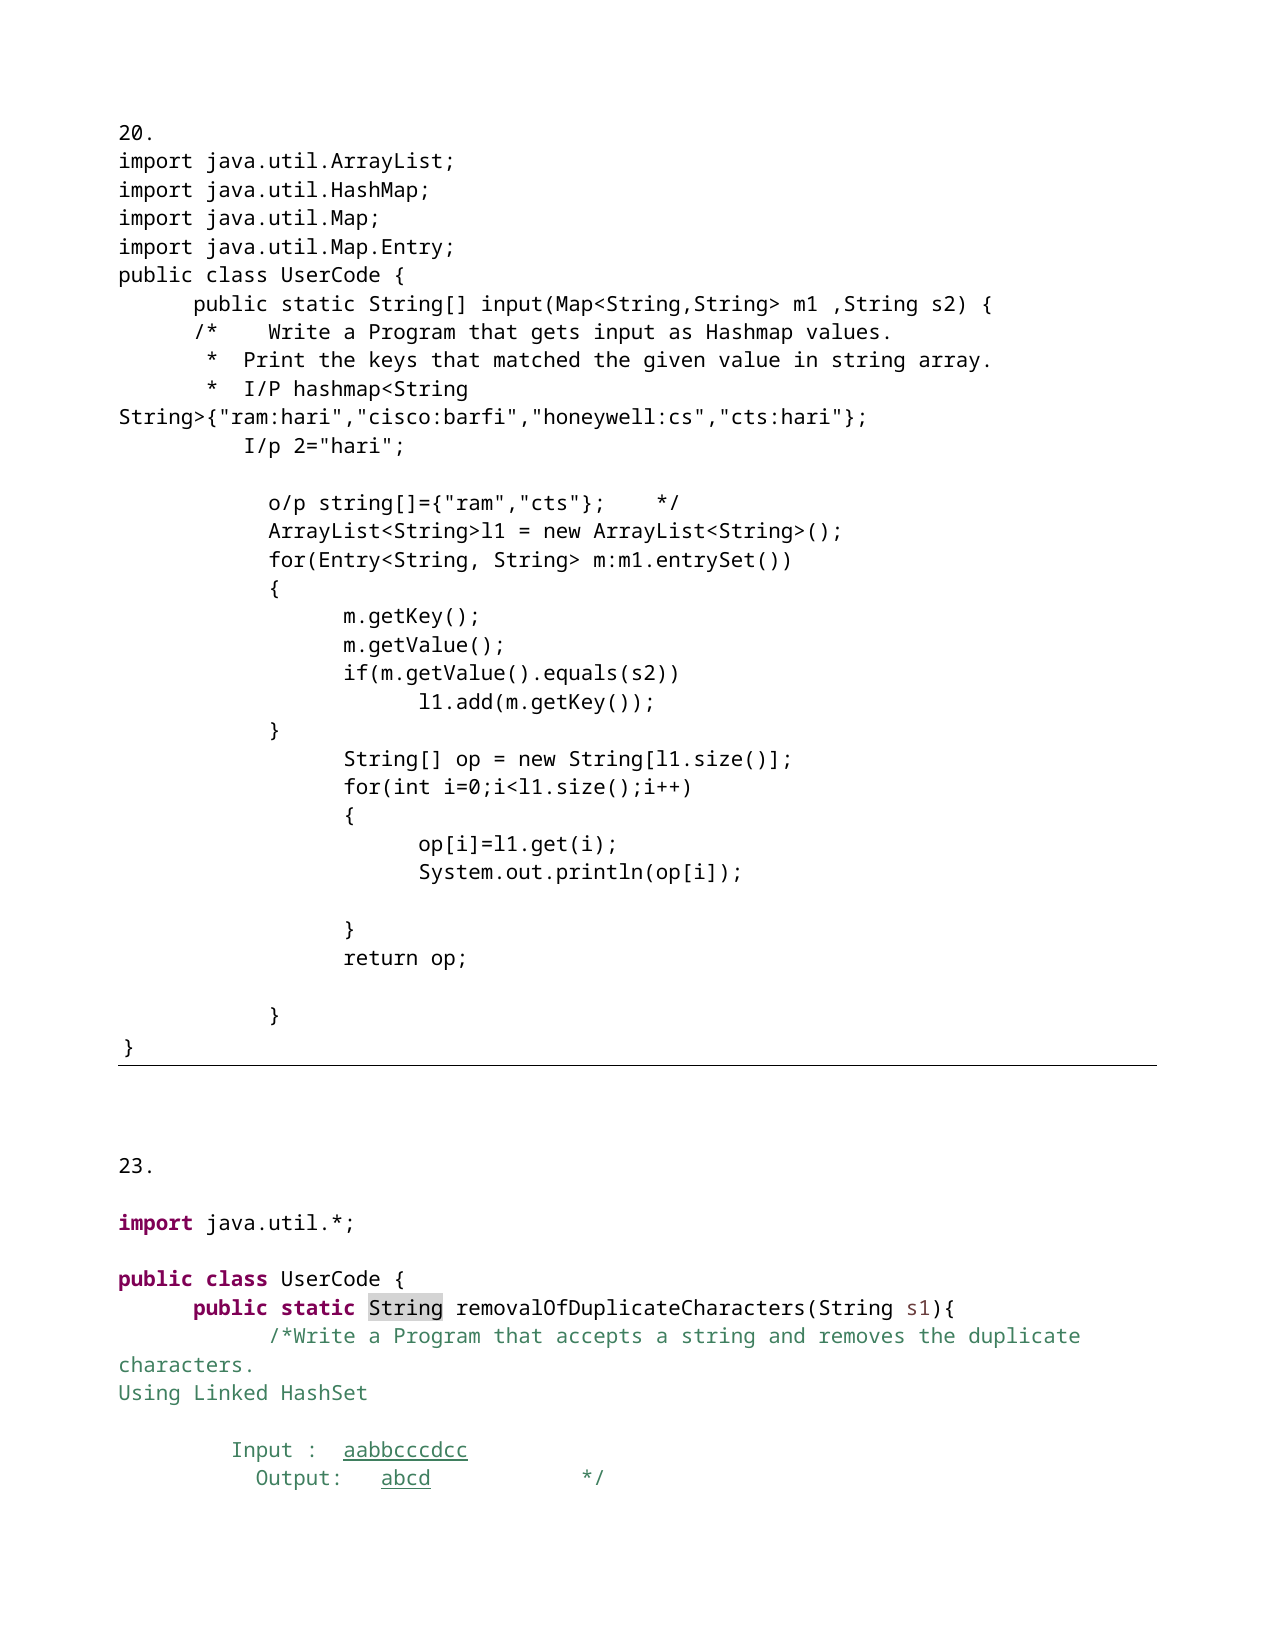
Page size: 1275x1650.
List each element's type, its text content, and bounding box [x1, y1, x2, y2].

text * I/P hashmap<String String>{"ram:hari","cisco:barfi","honeywell:cs","cts:hari"}; [118, 374, 1157, 431]
text } [118, 1000, 1157, 1028]
text public class UserCode { [118, 260, 1157, 289]
text l1.add(m.getKey()); [118, 687, 1157, 715]
text ArrayList<String>l1 = new ArrayList<String>(); [118, 516, 1157, 545]
text for(Entry<String, String> m:m1.entrySet()) [118, 545, 1157, 573]
text public static String[] input(Map<String,String> m1 ,String s2) { [118, 289, 1157, 317]
text System.out.println(op[i]); [118, 857, 1157, 886]
text op[i]=l1.get(i); [118, 829, 1157, 857]
text o/p string[]={"ram","cts"}; */ [118, 488, 1157, 516]
text 20. [118, 118, 1157, 147]
text { [118, 573, 1157, 602]
text if(m.getValue().equals(s2)) [118, 658, 1157, 687]
text public class UserCode { [118, 1264, 1157, 1293]
text /* Write a Program that gets input as Hashmap values. [118, 317, 1157, 346]
text Output: abcd */ [118, 1463, 1157, 1492]
text I/p 2="hari"; [118, 431, 1157, 459]
text for(int i=0;i<l1.size();i++) [118, 772, 1157, 801]
text String[] op = new String[l1.size()]; [118, 744, 1157, 772]
text { [118, 801, 1157, 829]
text 23. [118, 1151, 1157, 1179]
text /*Write a Program that accepts a string and removes the duplicate characters. [118, 1321, 1157, 1378]
text public static String removalOfDuplicateCharacters(String s1){ [118, 1293, 1157, 1321]
text import java.util.Map.Entry; [118, 232, 1157, 260]
text Input : aabbcccdcc [118, 1435, 1157, 1463]
text } [118, 914, 1157, 943]
text } [118, 715, 1157, 744]
text * Print the keys that matched the given value in string array. [118, 346, 1157, 374]
text } [118, 1028, 1157, 1065]
text m.getValue(); [118, 630, 1157, 658]
text return op; [118, 943, 1157, 971]
text m.getKey(); [118, 602, 1157, 630]
text import java.util.HashMap; [118, 175, 1157, 203]
text Using Linked HashSet [118, 1378, 1157, 1407]
text import java.util.ArrayList; [118, 147, 1157, 175]
text import java.util.*; [118, 1208, 1157, 1236]
text import java.util.Map; [118, 203, 1157, 232]
